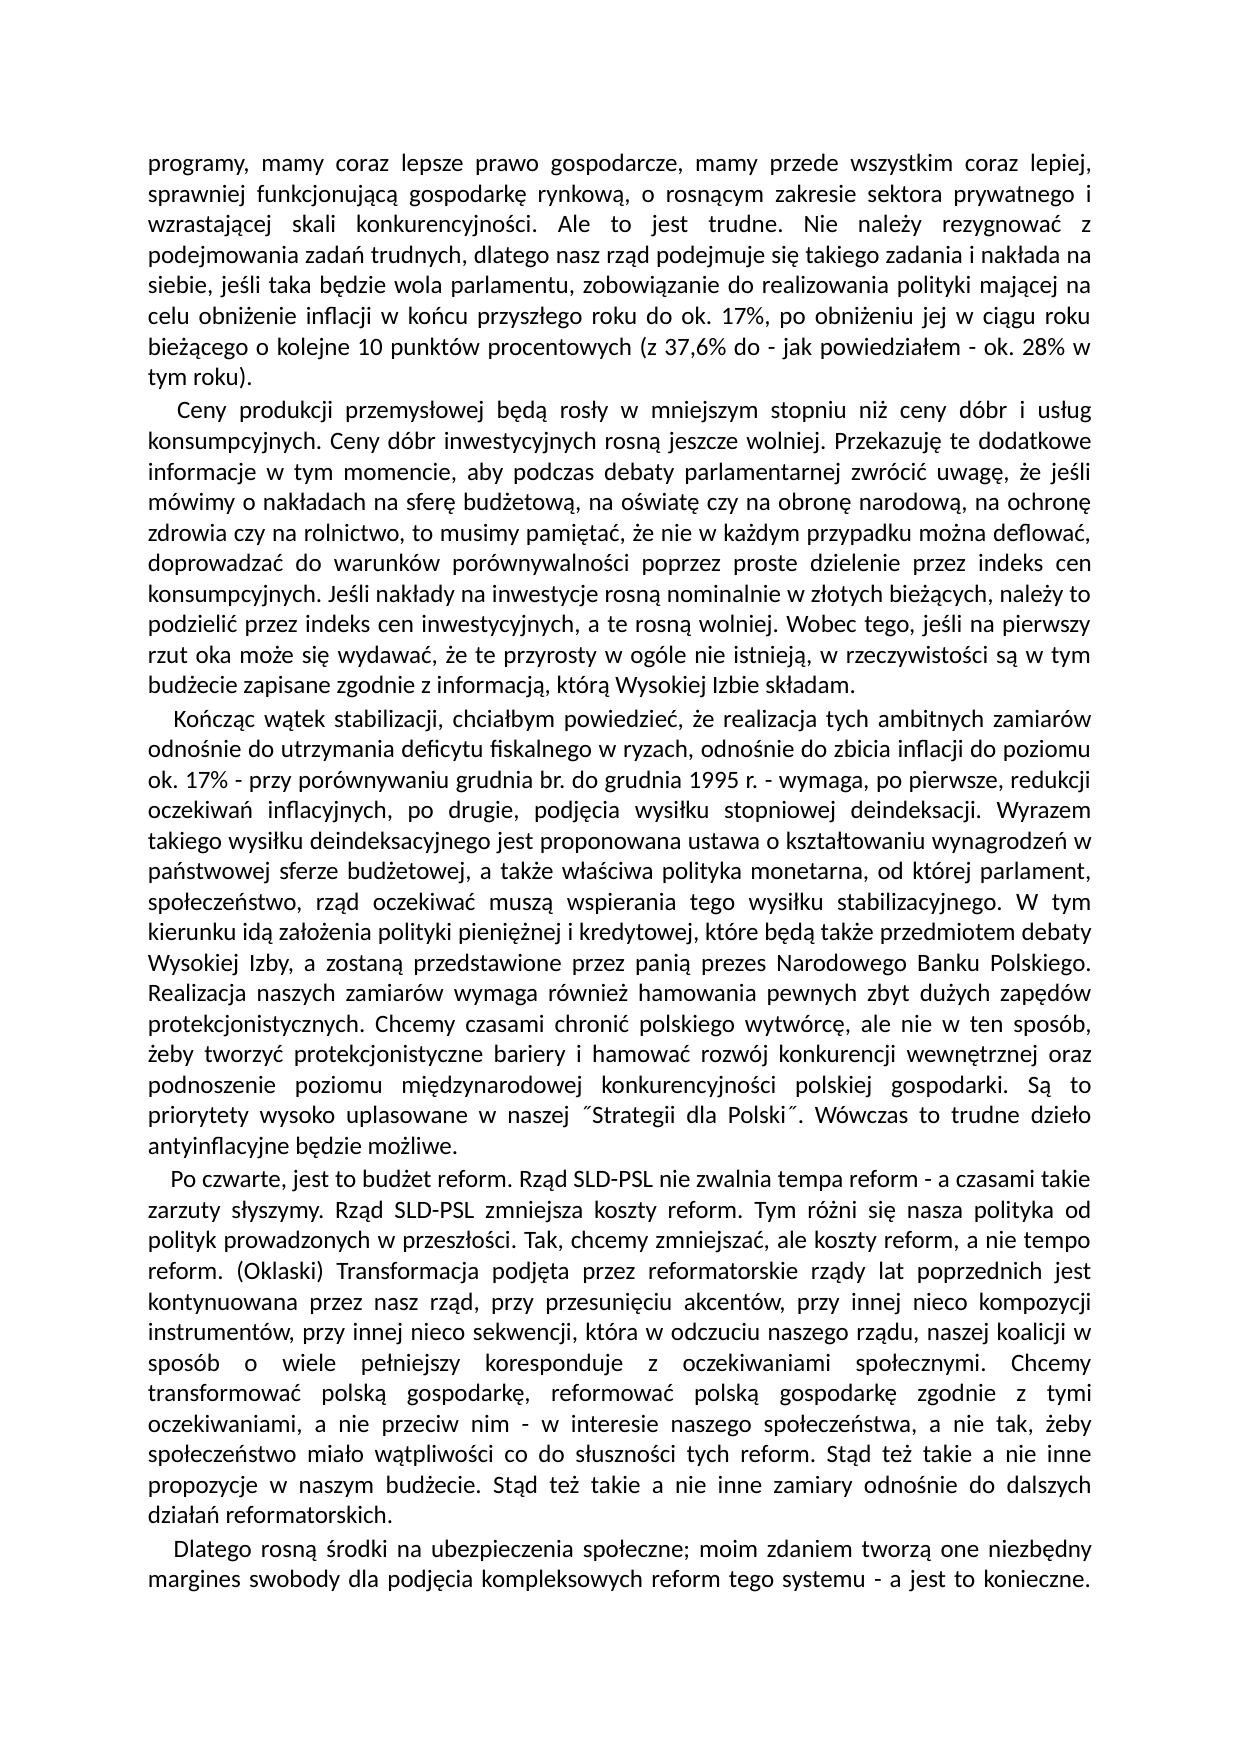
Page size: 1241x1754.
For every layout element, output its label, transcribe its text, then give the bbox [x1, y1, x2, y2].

text Ceny produkcji przemysłowej będą rosły w mniejszym stopniu niż ceny dóbr i usług konsumpcyjnych. Ceny dóbr inwestycyjnych rosną jeszcze wolniej. Przekazuję te dodatkowe informacje w tym momencie, aby podczas debaty parlamentarnej zwrócić uwagę, że jeśli mówimy o nakładach na sferę budżetową, na oświatę czy na obronę narodową, na ochronę zdrowia czy na rolnictwo, to musimy pamiętać, że nie w każdym przypadku można deflować, doprowadzać do warunków porównywalności poprzez proste dzielenie przez indeks cen konsumpcyjnych. Jeśli nakłady na inwestycje rosną nominalnie w złotych bieżących, należy to podzielić przez indeks cen inwestycyjnych, a te rosną wolniej. Wobec tego, jeśli na pierwszy rzut oka może się wydawać, że te przyrosty w ogóle nie istnieją, w rzeczywistości są w tym budżecie zapisane zgodnie z informacją, którą Wysokiej Izbie składam. [148, 395, 1093, 700]
text Po czwarte, jest to budżet reform. Rząd SLD-PSL nie zwalnia tempa reform - a czasami takie zarzuty słyszymy. Rząd SLD-PSL zmniejsza koszty reform. Tym różni się nasza polityka od polityk prowadzonych w przeszłości. Tak, chcemy zmniejszać, ale koszty reform, a nie tempo reform. (Oklaski) Transformacja podjęta przez reformatorskie rządy lat poprzednich jest kontynuowana przez nasz rząd, przy przesunięciu akcentów, przy innej nieco kompozycji instrumentów, przy innej nieco sekwencji, która w odczuciu naszego rządu, naszej koalicji w sposób o wiele pełniejszy koresponduje z oczekiwaniami społecznymi. Chcemy transformować polską gospodarkę, reformować polską gospodarkę zgodnie z tymi oczekiwaniami, a nie przeciw nim - w interesie naszego społeczeństwa, a nie tak, żeby społeczeństwo miało wątpliwości co do słuszności tych reform. Stąd też takie a nie inne propozycje w naszym budżecie. Stąd też takie a nie inne zamiary odnośnie do dalszych działań reformatorskich. [148, 1163, 1093, 1530]
text Dlatego rosną środki na ubezpieczenia społeczne; moim zdaniem tworzą one niezbędny margines swobody dla podjęcia kompleksowych reform tego systemu - a jest to konieczne. [148, 1533, 1093, 1594]
text Kończąc wątek stabilizacji, chciałbym powiedzieć, że realizacja tych ambitnych zamiarów odnośnie do utrzymania deficytu fiskalnego w ryzach, odnośnie do zbicia inflacji do poziomu ok. 17% - przy porównywaniu grudnia br. do grudnia 1995 r. - wymaga, po pierwsze, redukcji oczekiwań inflacyjnych, po drugie, podjęcia wysiłku stopniowej deindeksacji. Wyrazem takiego wysiłku deindeksacyjnego jest proponowana ustawa o kształtowaniu wynagrodzeń w państwowej sferze budżetowej, a także właściwa polityka monetarna, od której parlament, społeczeństwo, rząd oczekiwać muszą wspierania tego wysiłku stabilizacyjnego. W tym kierunku idą założenia polityki pieniężnej i kredytowej, które będą także przedmiotem debaty Wysokiej Izby, a zostaną przedstawione przez panią prezes Narodowego Banku Polskiego. Realizacja naszych zamiarów wymaga również hamowania pewnych zbyt dużych zapędów protekcjonistycznych. Chcemy czasami chronić polskiego wytwórcę, ale nie w ten sposób, żeby tworzyć protekcjonistyczne bariery i hamować rozwój konkurencji wewnętrznej oraz podnoszenie poziomu międzynarodowej konkurencyjności polskiej gospodarki. Są to priorytety wysoko uplasowane w naszej ˝Strategii dla Polski˝. Wówczas to trudne dzieło antyinflacyjne będzie możliwe. [148, 703, 1093, 1161]
text programy, mamy coraz lepsze prawo gospodarcze, mamy przede wszystkim coraz lepiej, sprawniej funkcjonującą gospodarkę rynkową, o rosnącym zakresie sektora prywatnego i wzrastającej skali konkurencyjności. Ale to jest trudne. Nie należy rezygnować z podejmowania zadań trudnych, dlatego nasz rząd podejmuje się takiego zadania i nakłada na siebie, jeśli taka będzie wola parlamentu, zobowiązanie do realizowania polityki mającej na celu obniżenie inflacji w końcu przyszłego roku do ok. 17%, po obniżeniu jej w ciągu roku bieżącego o kolejne 10 punktów procentowych (z 37,6% do - jak powiedziałem - ok. 28% w tym roku). [148, 148, 1093, 392]
